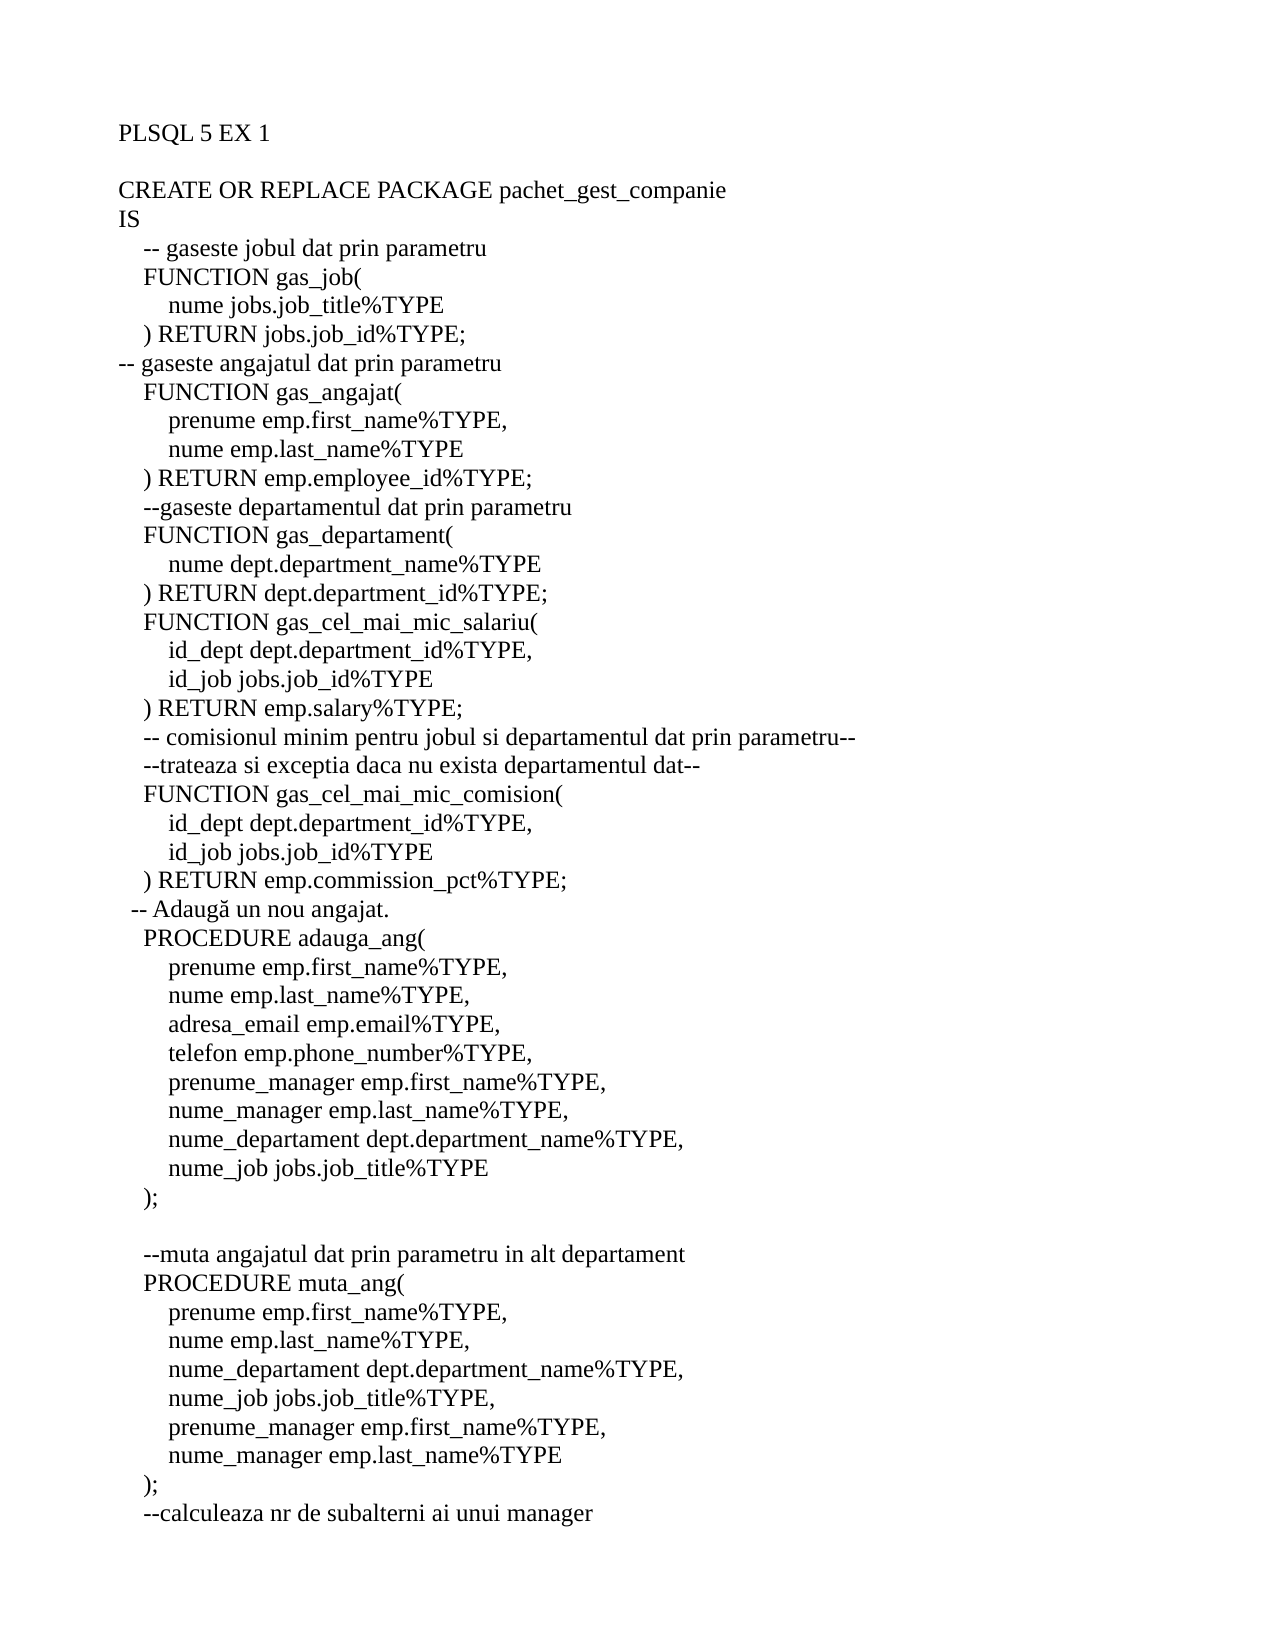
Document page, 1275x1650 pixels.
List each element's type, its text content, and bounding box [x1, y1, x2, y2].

text ) RETURN emp.commission_pct%TYPE; [118, 866, 1157, 894]
text ) RETURN jobs.job_id%TYPE; [118, 319, 1157, 348]
text FUNCTION gas_job( [118, 262, 1157, 291]
text nume jobs.job_title%TYPE [118, 291, 1157, 319]
text id_dept dept.department_id%TYPE, [118, 636, 1157, 664]
text nume emp.last_name%TYPE, [118, 981, 1157, 1009]
text prenume_manager emp.first_name%TYPE, [118, 1412, 1157, 1441]
text ); [118, 1182, 1157, 1211]
text ) RETURN dept.department_id%TYPE; [118, 578, 1157, 607]
text -- Adaugă un nou angajat. [118, 894, 1157, 923]
text nume dept.department_name%TYPE [118, 549, 1157, 578]
text --muta angajatul dat prin parametru in alt departament [118, 1239, 1157, 1268]
text IS [118, 204, 1157, 233]
text nume_job jobs.job_title%TYPE [118, 1153, 1157, 1182]
text nume_departament dept.department_name%TYPE, [118, 1124, 1157, 1153]
text prenume emp.first_name%TYPE, [118, 1297, 1157, 1326]
text PLSQL 5 EX 1 [118, 118, 1157, 147]
text nume emp.last_name%TYPE, [118, 1326, 1157, 1354]
text adresa_email emp.email%TYPE, [118, 1009, 1157, 1038]
text prenume emp.first_name%TYPE, [118, 952, 1157, 981]
text ); [118, 1469, 1157, 1498]
text --trateaza si exceptia daca nu exista departamentul dat-- [118, 751, 1157, 779]
text id_job jobs.job_id%TYPE [118, 837, 1157, 866]
text nume emp.last_name%TYPE [118, 434, 1157, 463]
text CREATE OR REPLACE PACKAGE pachet_gest_companie [118, 176, 1157, 204]
text ) RETURN emp.employee_id%TYPE; [118, 463, 1157, 492]
text ) RETURN emp.salary%TYPE; [118, 693, 1157, 722]
text FUNCTION gas_cel_mai_mic_comision( [118, 779, 1157, 808]
text -- gaseste angajatul dat prin parametru [118, 348, 1157, 377]
text prenume emp.first_name%TYPE, [118, 406, 1157, 434]
text id_dept dept.department_id%TYPE, [118, 808, 1157, 837]
text nume_job jobs.job_title%TYPE, [118, 1383, 1157, 1412]
text id_job jobs.job_id%TYPE [118, 664, 1157, 693]
text prenume_manager emp.first_name%TYPE, [118, 1067, 1157, 1096]
text FUNCTION gas_cel_mai_mic_salariu( [118, 607, 1157, 636]
text --calculeaza nr de subalterni ai unui manager [118, 1498, 1157, 1527]
text FUNCTION gas_departament( [118, 521, 1157, 549]
text -- gaseste jobul dat prin parametru [118, 233, 1157, 262]
text nume_manager emp.last_name%TYPE, [118, 1096, 1157, 1124]
text telefon emp.phone_number%TYPE, [118, 1038, 1157, 1067]
text PROCEDURE adauga_ang( [118, 923, 1157, 952]
text PROCEDURE muta_ang( [118, 1268, 1157, 1297]
text -- comisionul minim pentru jobul si departamentul dat prin parametru-- [118, 722, 1157, 751]
text FUNCTION gas_angajat( [118, 377, 1157, 406]
text nume_manager emp.last_name%TYPE [118, 1441, 1157, 1469]
text --gaseste departamentul dat prin parametru [118, 492, 1157, 521]
text nume_departament dept.department_name%TYPE, [118, 1354, 1157, 1383]
